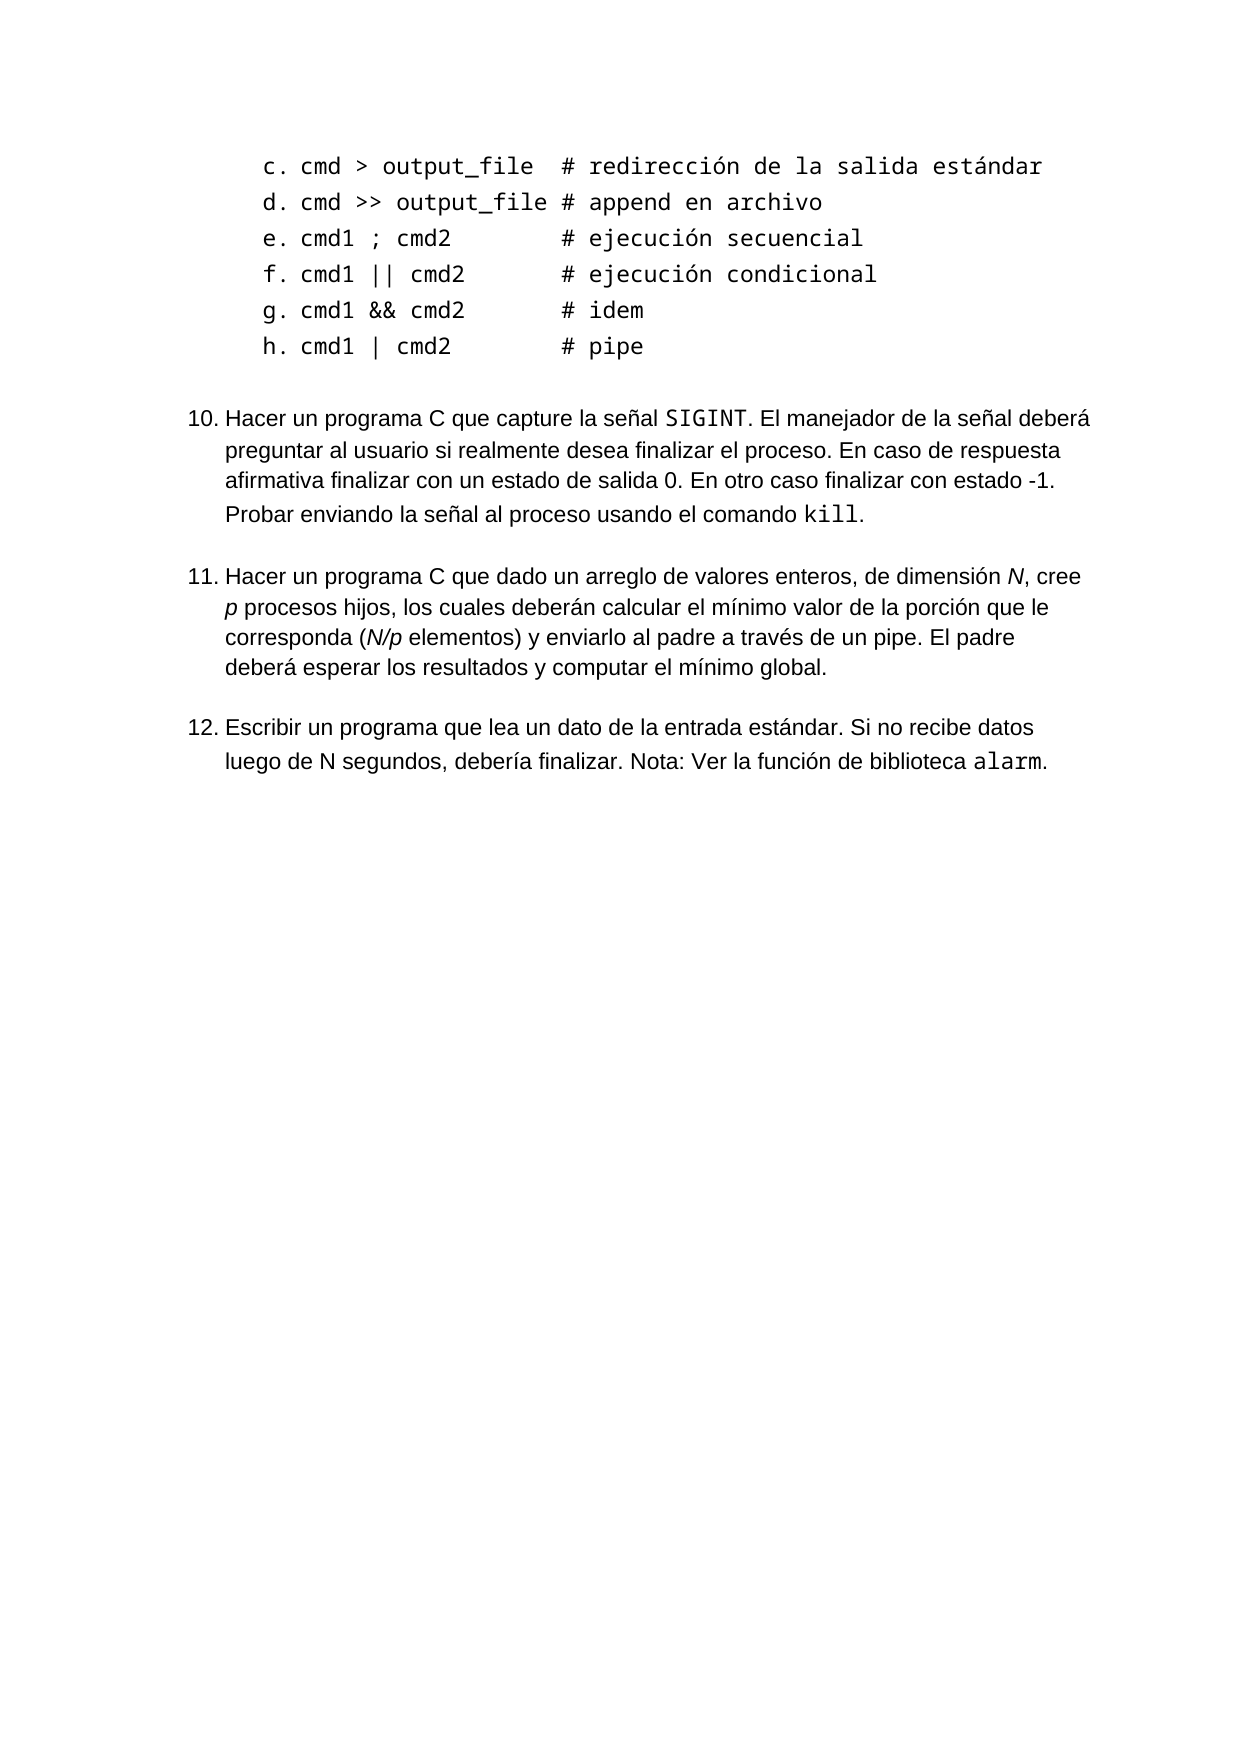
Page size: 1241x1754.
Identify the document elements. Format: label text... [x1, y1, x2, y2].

list cmd >> output_file # append en archivo [262, 186, 1090, 217]
list cmd1 ; cmd2 # ejecución secuencial [262, 222, 1090, 253]
list cmd1 | cmd2 # pipe [262, 330, 1090, 361]
list cmd1 && cmd2 # idem [262, 294, 1090, 325]
list cmd1 || cmd2 # ejecución condicional [262, 258, 1090, 289]
list Hacer un programa C que capture la señal SIGINT. El manejador de la señal deberá preguntar al usuario si realmente desea finalizar el proceso. En caso de respuesta afirmativa finalizar con un estado de salida 0. En otro caso finalizar con estado -1. Probar enviando la señal al proceso usando el comando kill. [187, 402, 1090, 559]
list Hacer un programa C que dado un arreglo de valores enteros, de dimensión N, cree p procesos hijos, los cuales deberán calcular el mínimo valor de la porción que le corresponda (N/p elementos) y enviarlo al padre a través de un pipe. El padre deberá esperar los resultados y computar el mínimo global. [187, 563, 1090, 680]
list cmd > output_file # redirección de la salida estándar [262, 150, 1090, 181]
list Escribir un programa que lea un dato de la entrada estándar. Si no recibe datos luego de N segundos, debería finalizar. Nota: Ver la función de biblioteca alarm. [187, 714, 1090, 777]
